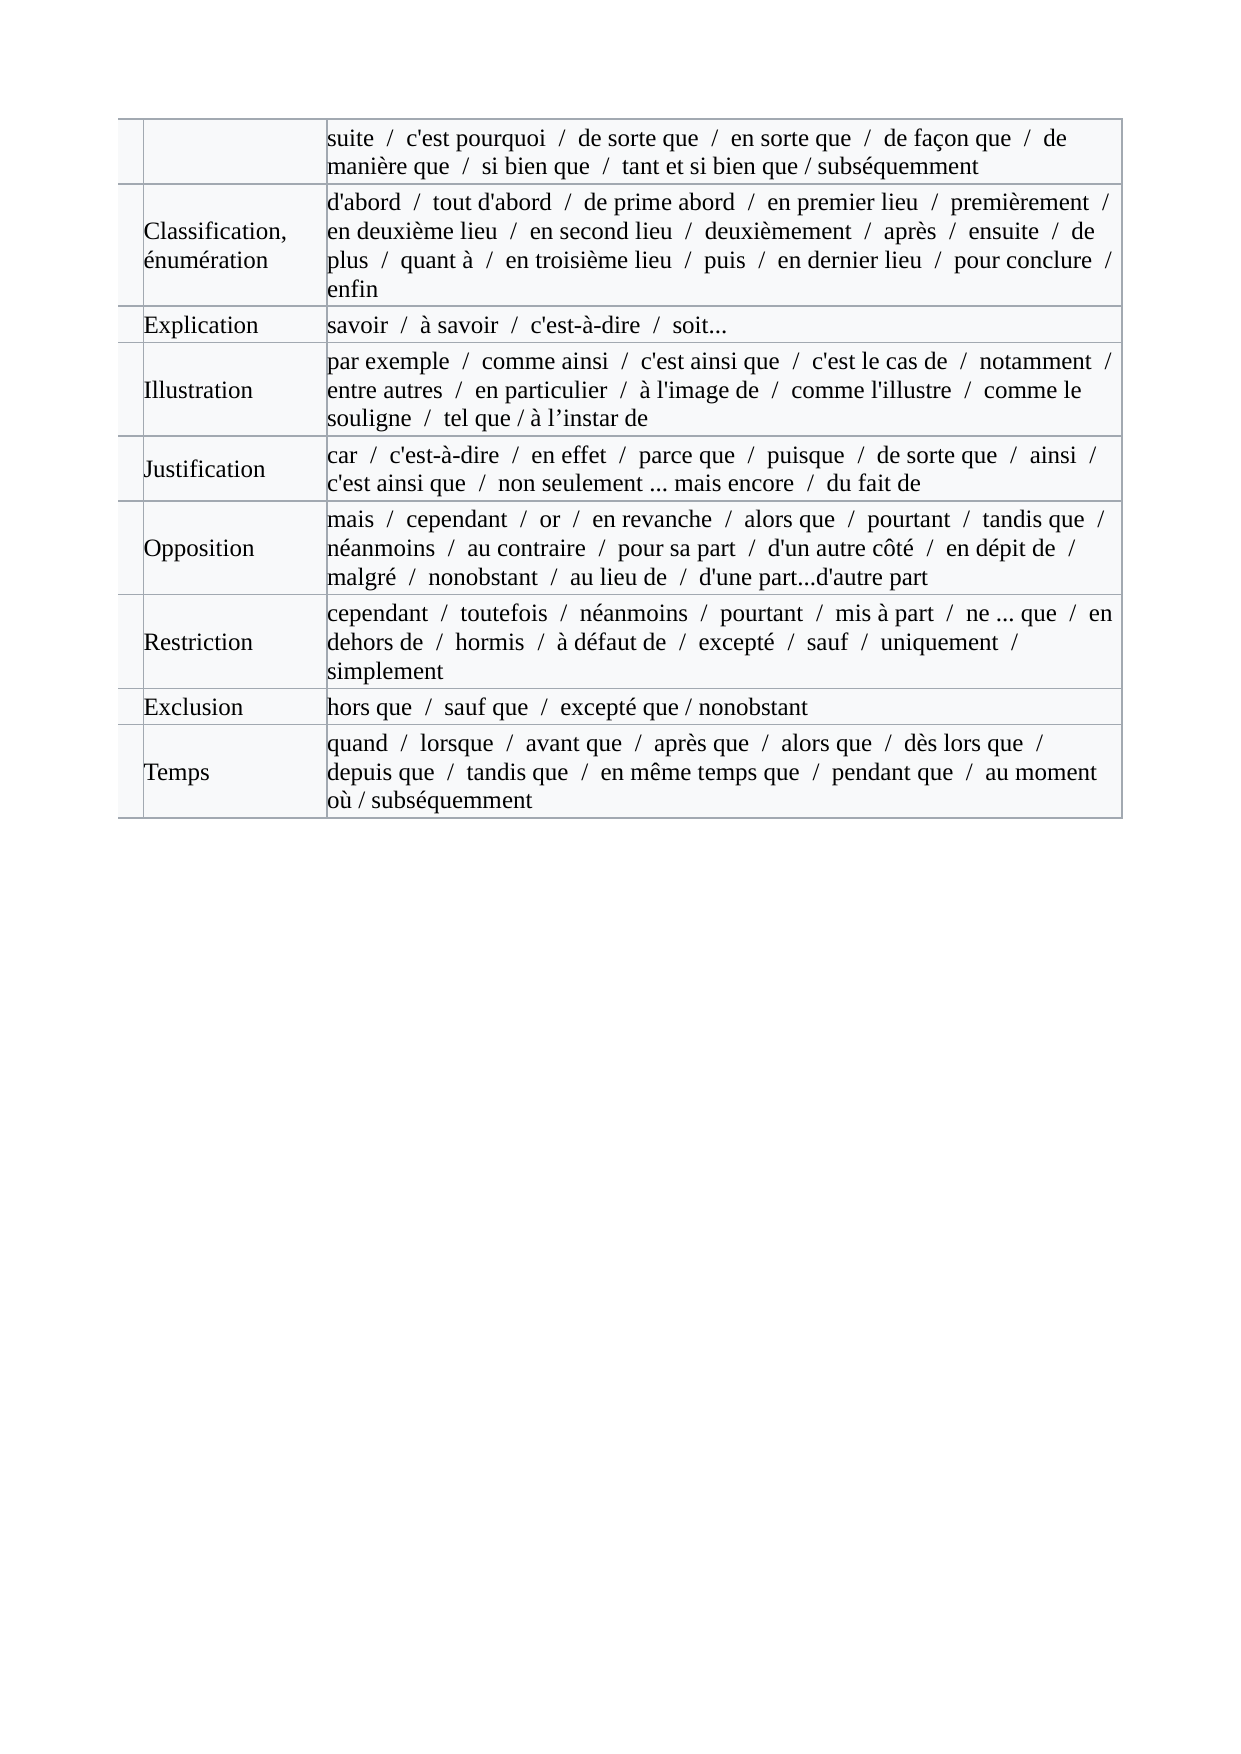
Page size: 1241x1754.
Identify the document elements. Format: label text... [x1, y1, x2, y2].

table_cell [118, 120, 143, 183]
table_cell mais / cependant / or / en revanche / alors que / pourtant / tandis que / néanmoins / au contraire / pour sa part / d'un autre côté / en dépit de / malgré / nonobstant / au lieu de / d'une part...d'autre part [328, 502, 1121, 594]
table_cell Exclusion [144, 689, 326, 723]
table_cell suite / c'est pourquoi / de sorte que / en sorte que / de façon que / de manière que / si bien que / tant et si bien que / subséquemment [328, 120, 1121, 183]
table_cell [118, 343, 143, 435]
table_cell Classification, énumération [144, 185, 326, 305]
table_cell Temps [144, 725, 326, 817]
table_cell savoir / à savoir / c'est-à-dire / soit... [328, 307, 1121, 342]
table_cell Explication [144, 307, 326, 342]
table_cell [144, 120, 326, 183]
table_cell Illustration [144, 343, 326, 435]
table_cell [118, 307, 143, 342]
table_cell quand / lorsque / avant que / après que / alors que / dès lors que / depuis que / tandis que / en même temps que / pendant que / au moment où / subséquemment [328, 725, 1121, 817]
table_cell [118, 725, 143, 817]
table_cell [118, 502, 143, 594]
table_cell d'abord / tout d'abord / de prime abord / en premier lieu / premièrement / en deuxième lieu / en second lieu / deuxièmement / après / ensuite / de plus / quant à / en troisième lieu / puis / en dernier lieu / pour conclure / enfin [328, 185, 1121, 305]
table_cell [118, 437, 143, 500]
table_cell [118, 689, 143, 723]
table_cell Justification [144, 437, 326, 500]
table_cell [118, 185, 143, 305]
table_cell car / c'est-à-dire / en effet / parce que / puisque / de sorte que / ainsi / c'est ainsi que / non seulement ... mais encore / du fait de [328, 437, 1121, 500]
table_cell cependant / toutefois / néanmoins / pourtant / mis à part / ne ... que / en dehors de / hormis / à défaut de / excepté / sauf / uniquement / simplement [328, 595, 1121, 687]
table_cell hors que / sauf que / excepté que / nonobstant [328, 689, 1121, 723]
table_cell [118, 595, 143, 687]
table_cell par exemple / comme ainsi / c'est ainsi que / c'est le cas de / notamment / entre autres / en particulier / à l'image de / comme l'illustre / comme le souligne / tel que / à l’instar de [328, 343, 1121, 435]
table_cell Opposition [144, 502, 326, 594]
table_cell Restriction [144, 595, 326, 687]
